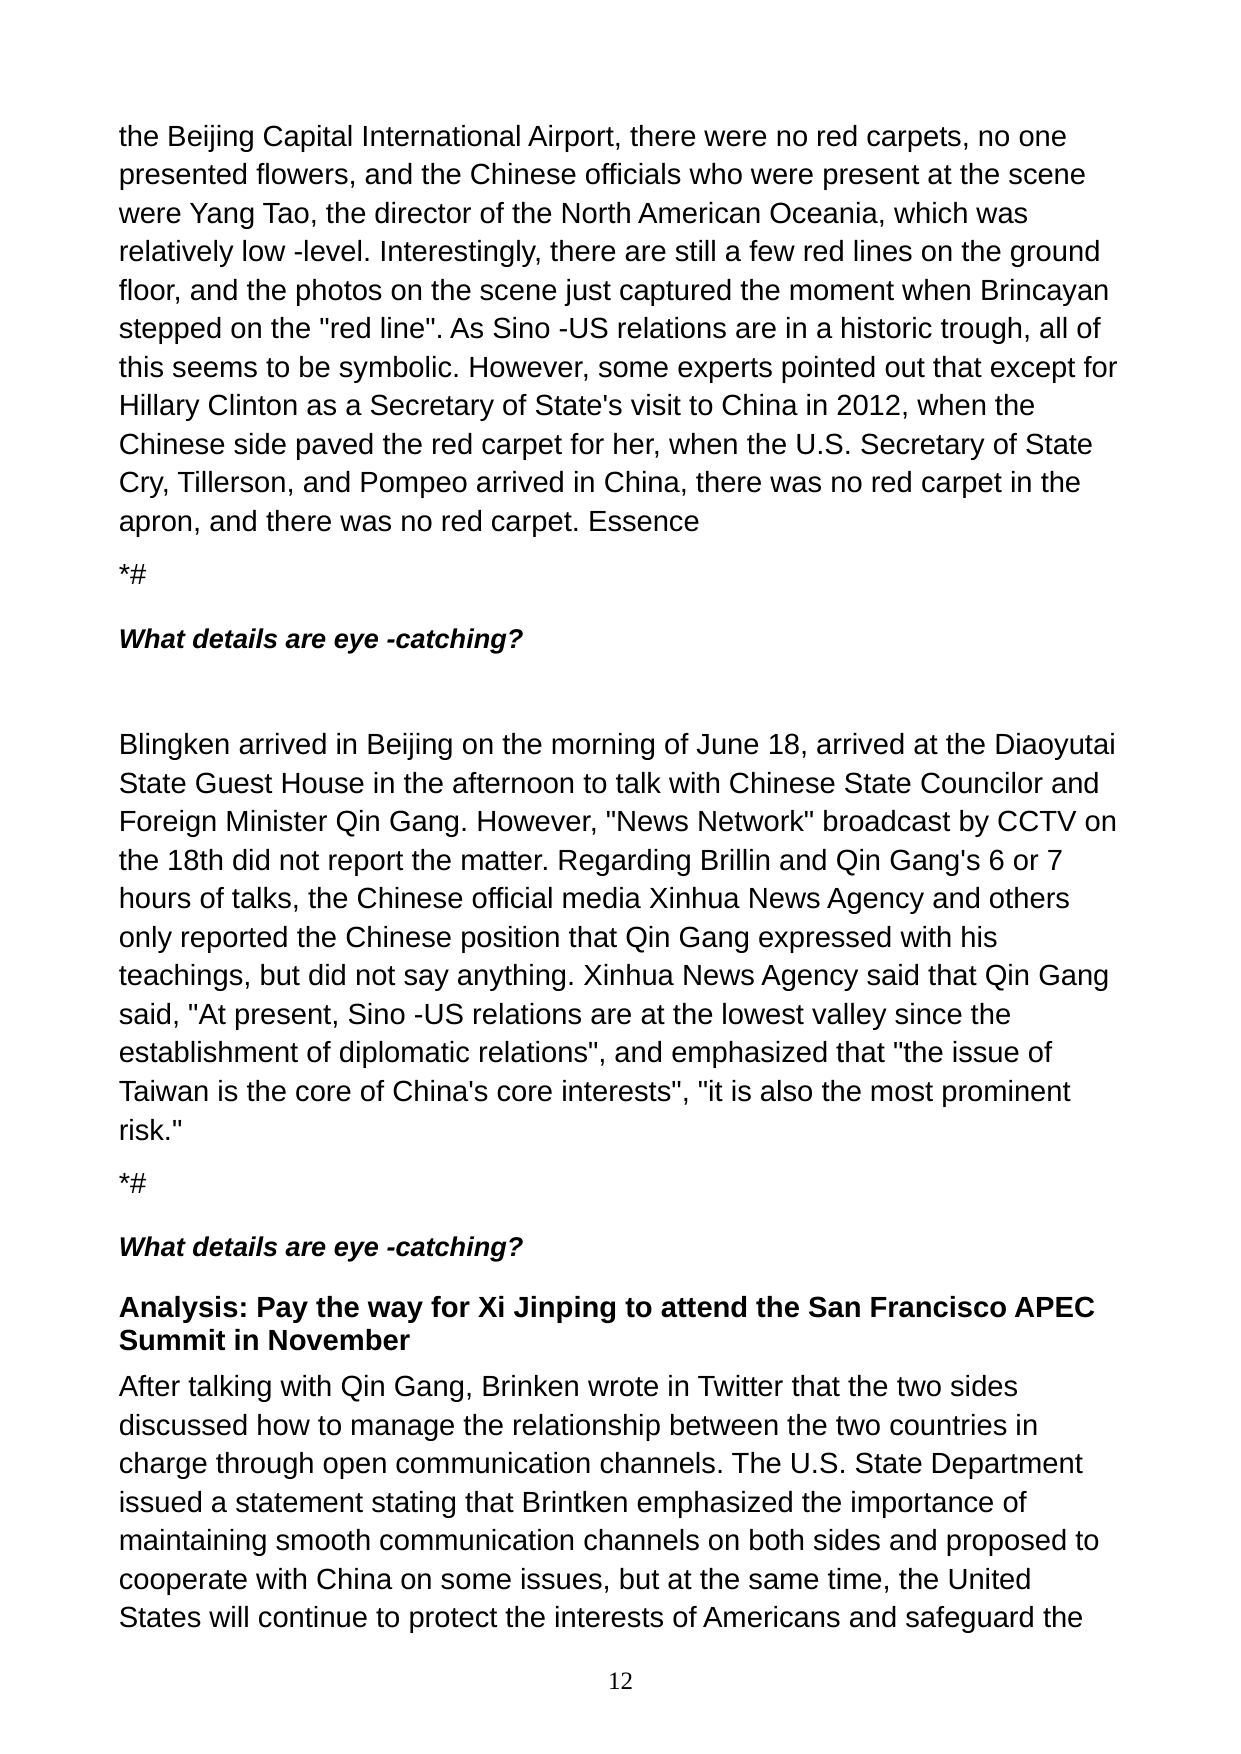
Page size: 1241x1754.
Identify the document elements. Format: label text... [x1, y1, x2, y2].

subtitle What details are eye -catching? [118, 1231, 1122, 1262]
subtitle What details are eye -catching? [118, 623, 1122, 654]
text After talking with Qin Gang, Brinken wrote in Twitter that the two sides discussed how to manage the relationship between the two countries in charge through open communication channels. The U.S. State Department issued a statement stating that Brintken emphasized the importance of maintaining smooth communication channels on both sides and proposed to cooperate with China on some issues, but at the same time, the United States will continue to protect the interests of Americans and safeguard the [118, 1369, 1122, 1634]
text *# [118, 557, 1122, 591]
text *# [118, 1166, 1122, 1199]
text Blingken arrived in Beijing on the morning of June 18, arrived at the Diaoyutai State Guest House in the afternoon to talk with Chinese State Councilor and Foreign Minister Qin Gang. However, "News Network" broadcast by CCTV on the 18th did not report the matter. Regarding Brillin and Qin Gang's 6 or 7 hours of talks, the Chinese official media Xinhua News Agency and others only reported the Chinese position that Qin Gang expressed with his teachings, but did not say anything. Xinhua News Agency said that Qin Gang said, "At present, Sino -US relations are at the lowest valley since the establishment of diplomatic relations", and emphasized that "the issue of Taiwan is the core of China's core interests", "it is also the most prominent risk." [118, 727, 1122, 1146]
subtitle Analysis: Pay the way for Xi Jinping to attend the San Francisco APEC Summit in November [118, 1289, 1122, 1357]
text the Beijing Capital International Airport, there were no red carpets, no one presented flowers, and the Chinese officials who were present at the scene were Yang Tao, the director of the North American Oceania, which was relatively low -level. Interestingly, there are still a few red lines on the ground floor, and the photos on the scene just captured the moment when Brincayan stepped on the "red line". As Sino -US relations are in a historic trough, all of this seems to be symbolic. However, some experts pointed out that except for Hillary Clinton as a Secretary of State's visit to China in 2012, when the Chinese side paved the red carpet for her, when the U.S. Secretary of State Cry, Tillerson, and Pompeo arrived in China, there was no red carpet in the apron, and there was no red carpet. Essence [118, 118, 1122, 537]
